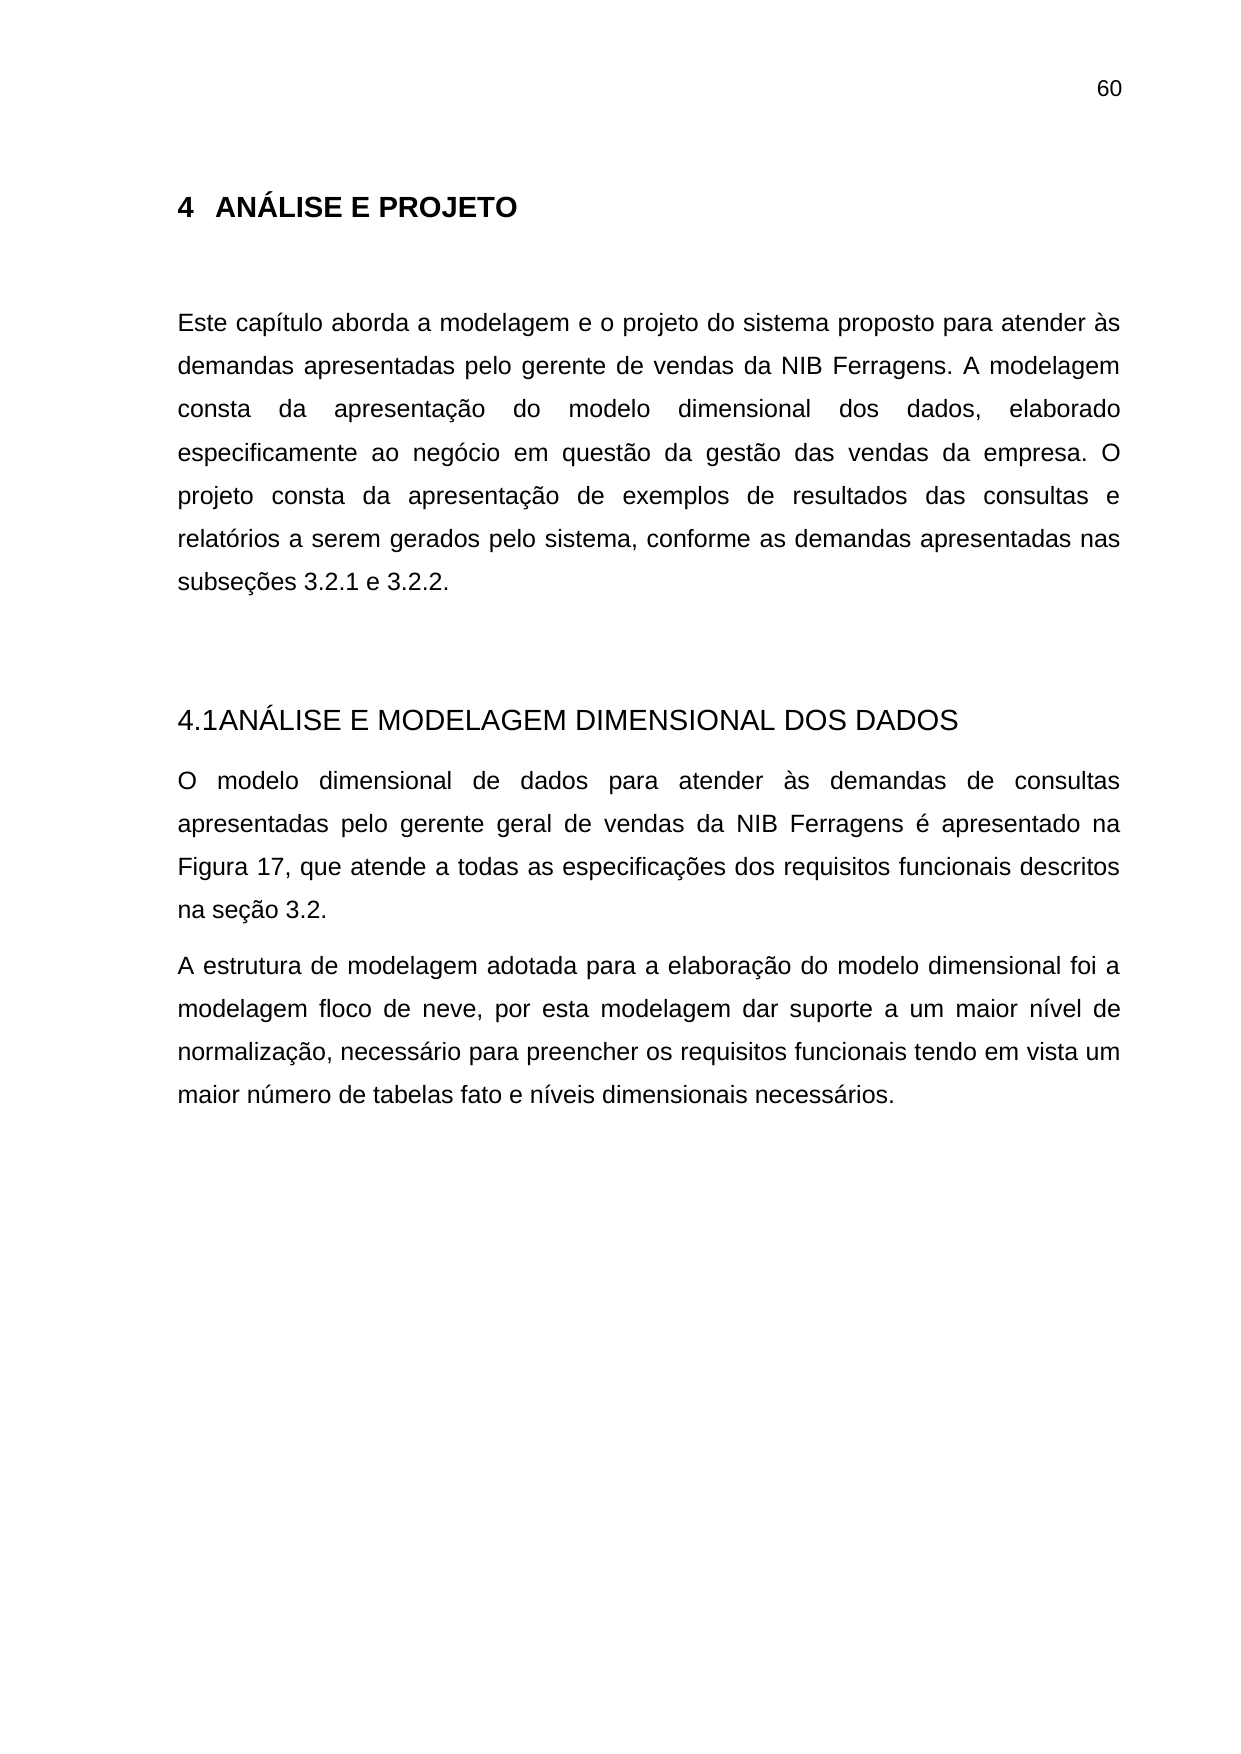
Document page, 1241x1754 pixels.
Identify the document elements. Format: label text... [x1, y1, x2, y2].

list ANÁLISE E PROJETO [177, 190, 1122, 223]
text A estrutura de modelagem adotada para a elaboração do modelo dimensional foi a modelagem floco de neve, por esta modelagem dar suporte a um maior nível de normalização, necessário para preencher os requisitos funcionais tendo em vista um maior número de tabelas fato e níveis dimensionais necessários. [177, 951, 1122, 1109]
text Este capítulo aborda a modelagem e o projeto do sistema proposto para atender às demandas apresentadas pelo gerente de vendas da NIB Ferragens. A modelagem consta da apresentação do modelo dimensional dos dados, elaborado especificamente ao negócio em questão da gestão das vendas da empresa. O projeto consta da apresentação de exemplos de resultados das consultas e relatórios a serem gerados pelo sistema, conforme as demandas apresentadas nas subseções 3.2.1 e 3.2.2. [177, 308, 1122, 596]
text O modelo dimensional de dados para atender às demandas de consultas apresentadas pelo gerente geral de vendas da NIB Ferragens é apresentado na Figura 17, que atende a todas as especificações dos requisitos funcionais descritos na seção 3.2. [177, 766, 1122, 924]
list ANÁLISE E MODELAGEM DIMENSIONAL DOS DADOS [177, 703, 1122, 737]
